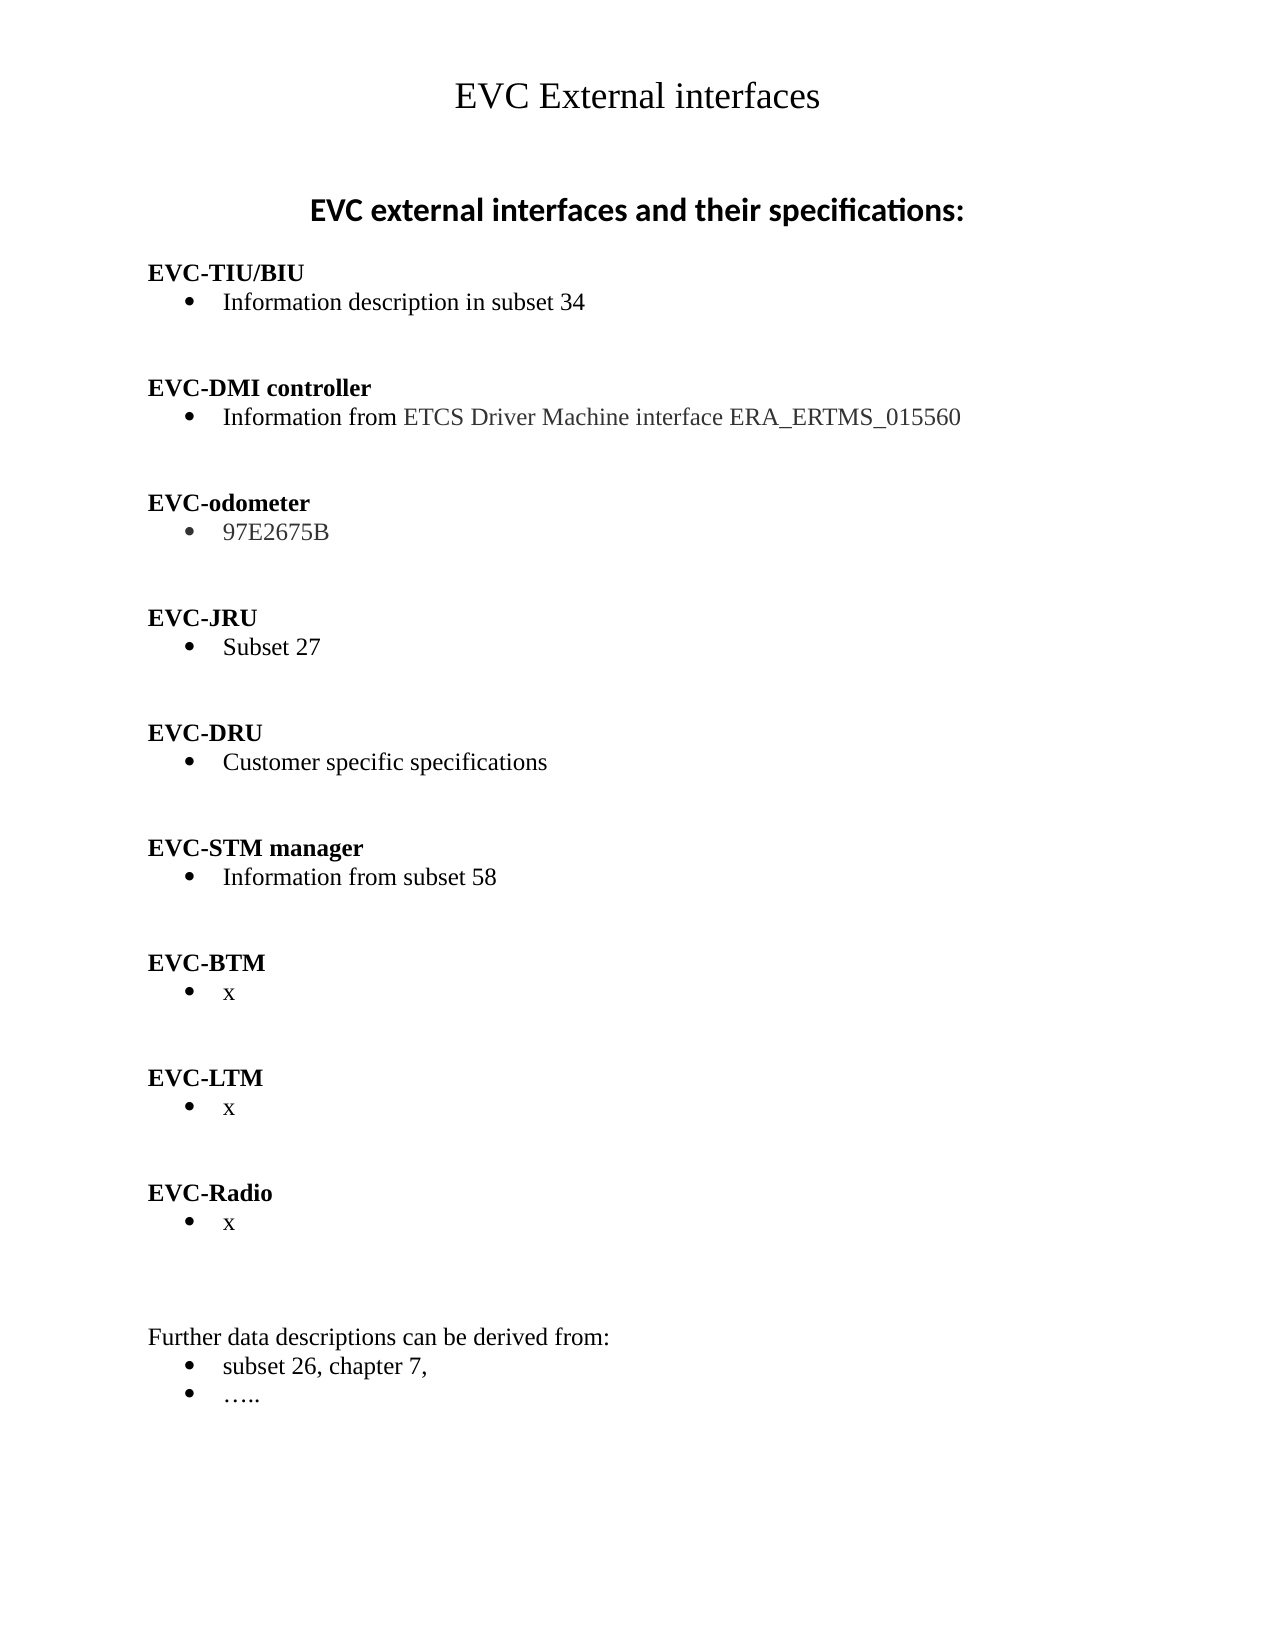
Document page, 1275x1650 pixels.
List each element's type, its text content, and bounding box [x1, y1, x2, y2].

subtitle EVC-DMI controller [148, 373, 1127, 402]
list Customer specific specifications [185, 747, 1127, 776]
subtitle EVC external interfaces and their specifications: [148, 189, 1127, 229]
list subset 26, chapter 7, [185, 1351, 1127, 1379]
list x [185, 1092, 1127, 1121]
subtitle EVC-TIU/BIU [148, 258, 1127, 287]
subtitle EVC-BTM [148, 948, 1127, 977]
subtitle EVC-LTM [148, 1063, 1127, 1092]
list 97E2675B [185, 517, 1127, 546]
text Further data descriptions can be derived from: [148, 1322, 1127, 1351]
list Information from subset 58 [185, 862, 1127, 891]
subtitle EVC-Radio [148, 1178, 1127, 1207]
list Subset 27 [185, 632, 1127, 661]
list x [185, 1207, 1127, 1236]
subtitle EVC-JRU [148, 603, 1127, 632]
list x [185, 977, 1127, 1006]
list Information description in subset 34 [185, 287, 1127, 316]
subtitle EVC-DRU [148, 718, 1127, 747]
subtitle EVC-odometer [148, 488, 1127, 517]
subtitle EVC-STM manager [148, 833, 1127, 862]
list Information from ETCS Driver Machine interface ERA_ERTMS_015560 [185, 402, 1127, 431]
list ….. [185, 1379, 1127, 1408]
